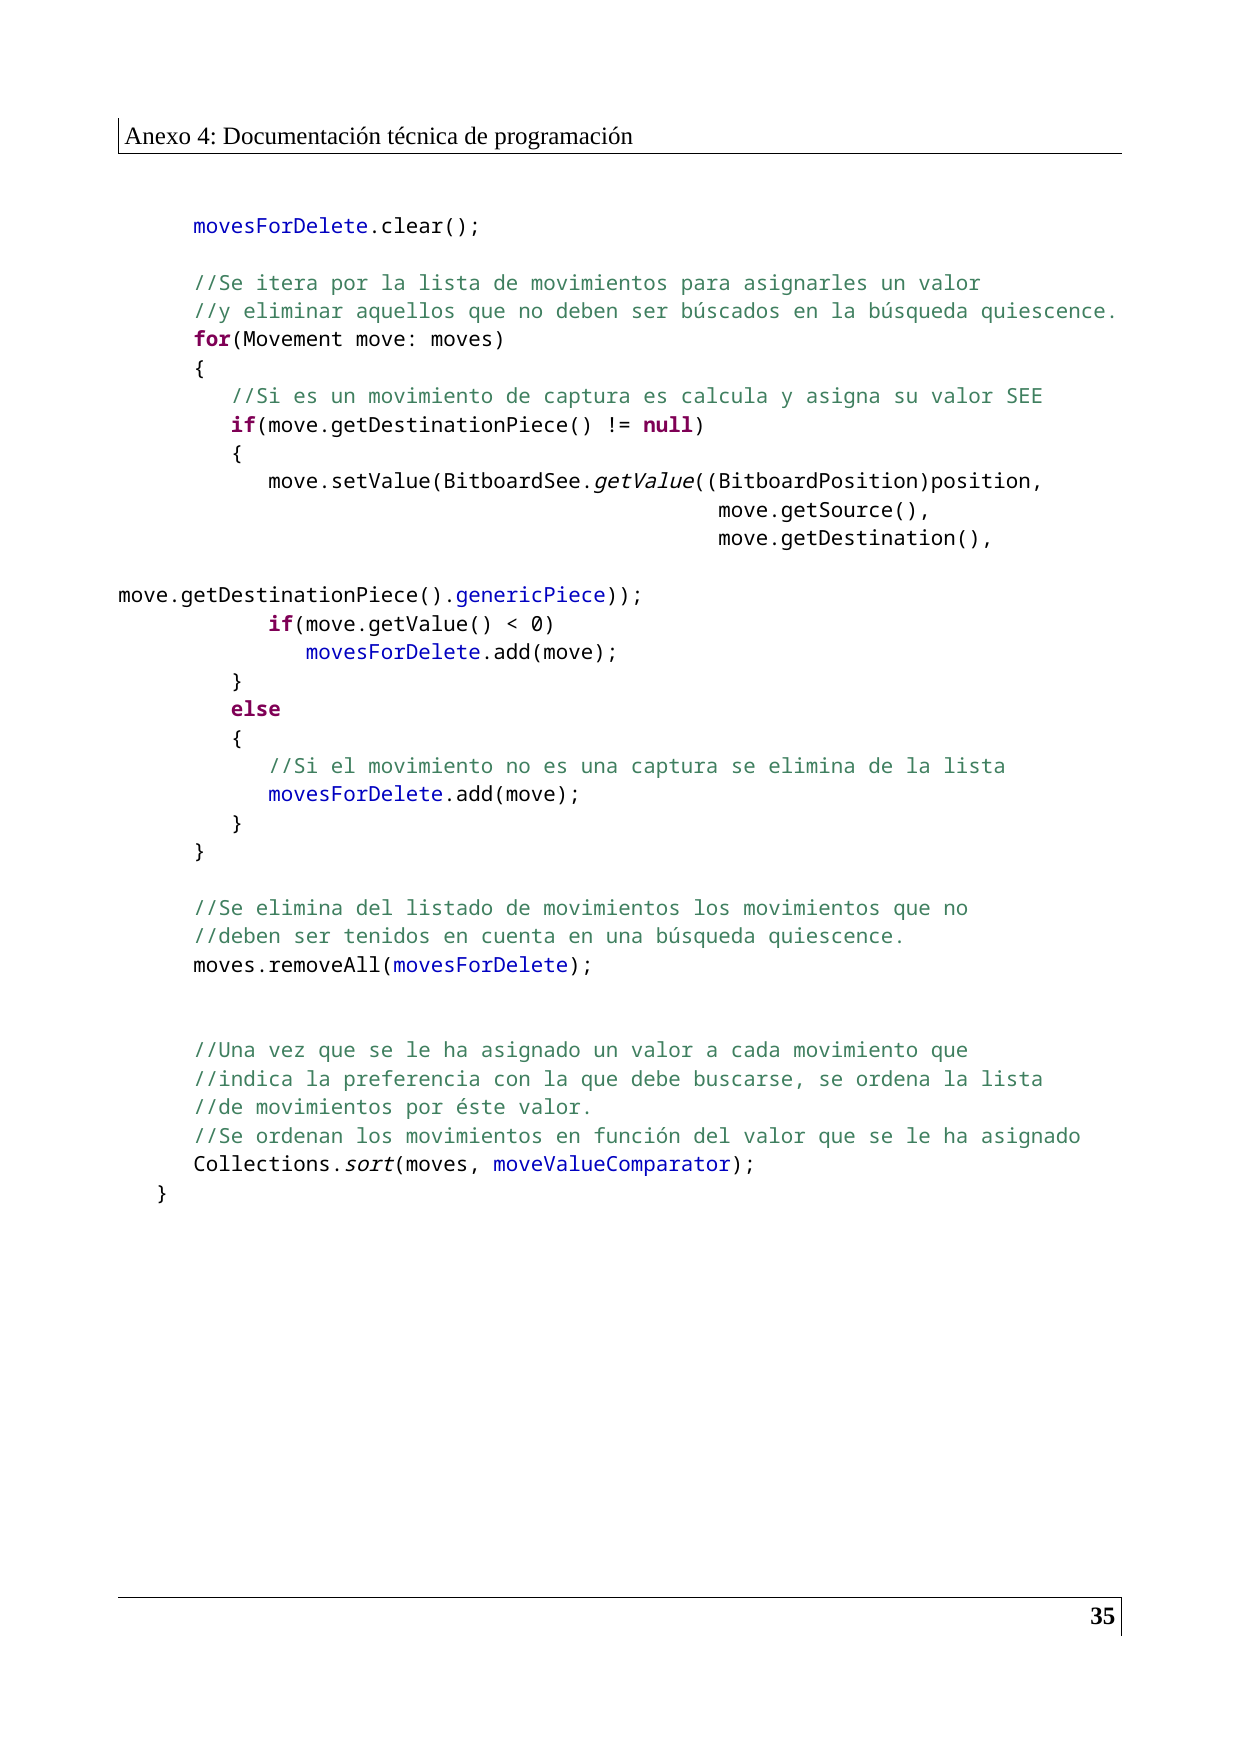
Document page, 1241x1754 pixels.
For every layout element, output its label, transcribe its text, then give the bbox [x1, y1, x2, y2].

text Collections.sort(moves, moveValueComparator); [118, 1149, 1122, 1178]
text if(move.getDestinationPiece() != null) [118, 410, 1122, 438]
text //Si es un movimiento de captura es calcula y asigna su valor SEE [118, 381, 1122, 410]
text //Se ordenan los movimientos en función del valor que se le ha asignado [118, 1121, 1122, 1149]
text //deben ser tenidos en cuenta en una búsqueda quiescence. [118, 922, 1122, 950]
text } [118, 666, 1122, 694]
text } [118, 1178, 1122, 1206]
text } [118, 836, 1122, 865]
text //y eliminar aquellos que no deben ser búscados en la búsqueda quiescence. [118, 296, 1122, 324]
text movesForDelete.add(move); [118, 779, 1122, 808]
text else [118, 694, 1122, 723]
text move.setValue(BitboardSee.getValue((BitboardPosition)position, [118, 467, 1122, 495]
text } [118, 808, 1122, 836]
text movesForDelete.clear(); [118, 211, 1122, 239]
text { [118, 723, 1122, 751]
text move.getDestinationPiece().genericPiece)); [118, 552, 1122, 609]
text for(Movement move: moves) [118, 324, 1122, 353]
text //Una vez que se le ha asignado un valor a cada movimiento que [118, 1035, 1122, 1064]
text //de movimientos por éste valor. [118, 1092, 1122, 1121]
text //Se elimina del listado de movimientos los movimientos que no [118, 893, 1122, 922]
text movesForDelete.add(move); [118, 637, 1122, 666]
text move.getDestination(), [118, 523, 1122, 552]
text moves.removeAll(movesForDelete); [118, 950, 1122, 978]
text //Se itera por la lista de movimientos para asignarles un valor [118, 268, 1122, 296]
text { [118, 353, 1122, 381]
text if(move.getValue() < 0) [118, 609, 1122, 637]
text //Si el movimiento no es una captura se elimina de la lista [118, 751, 1122, 779]
text move.getSource(), [118, 495, 1122, 523]
text { [118, 438, 1122, 467]
text //indica la preferencia con la que debe buscarse, se ordena la lista [118, 1064, 1122, 1092]
